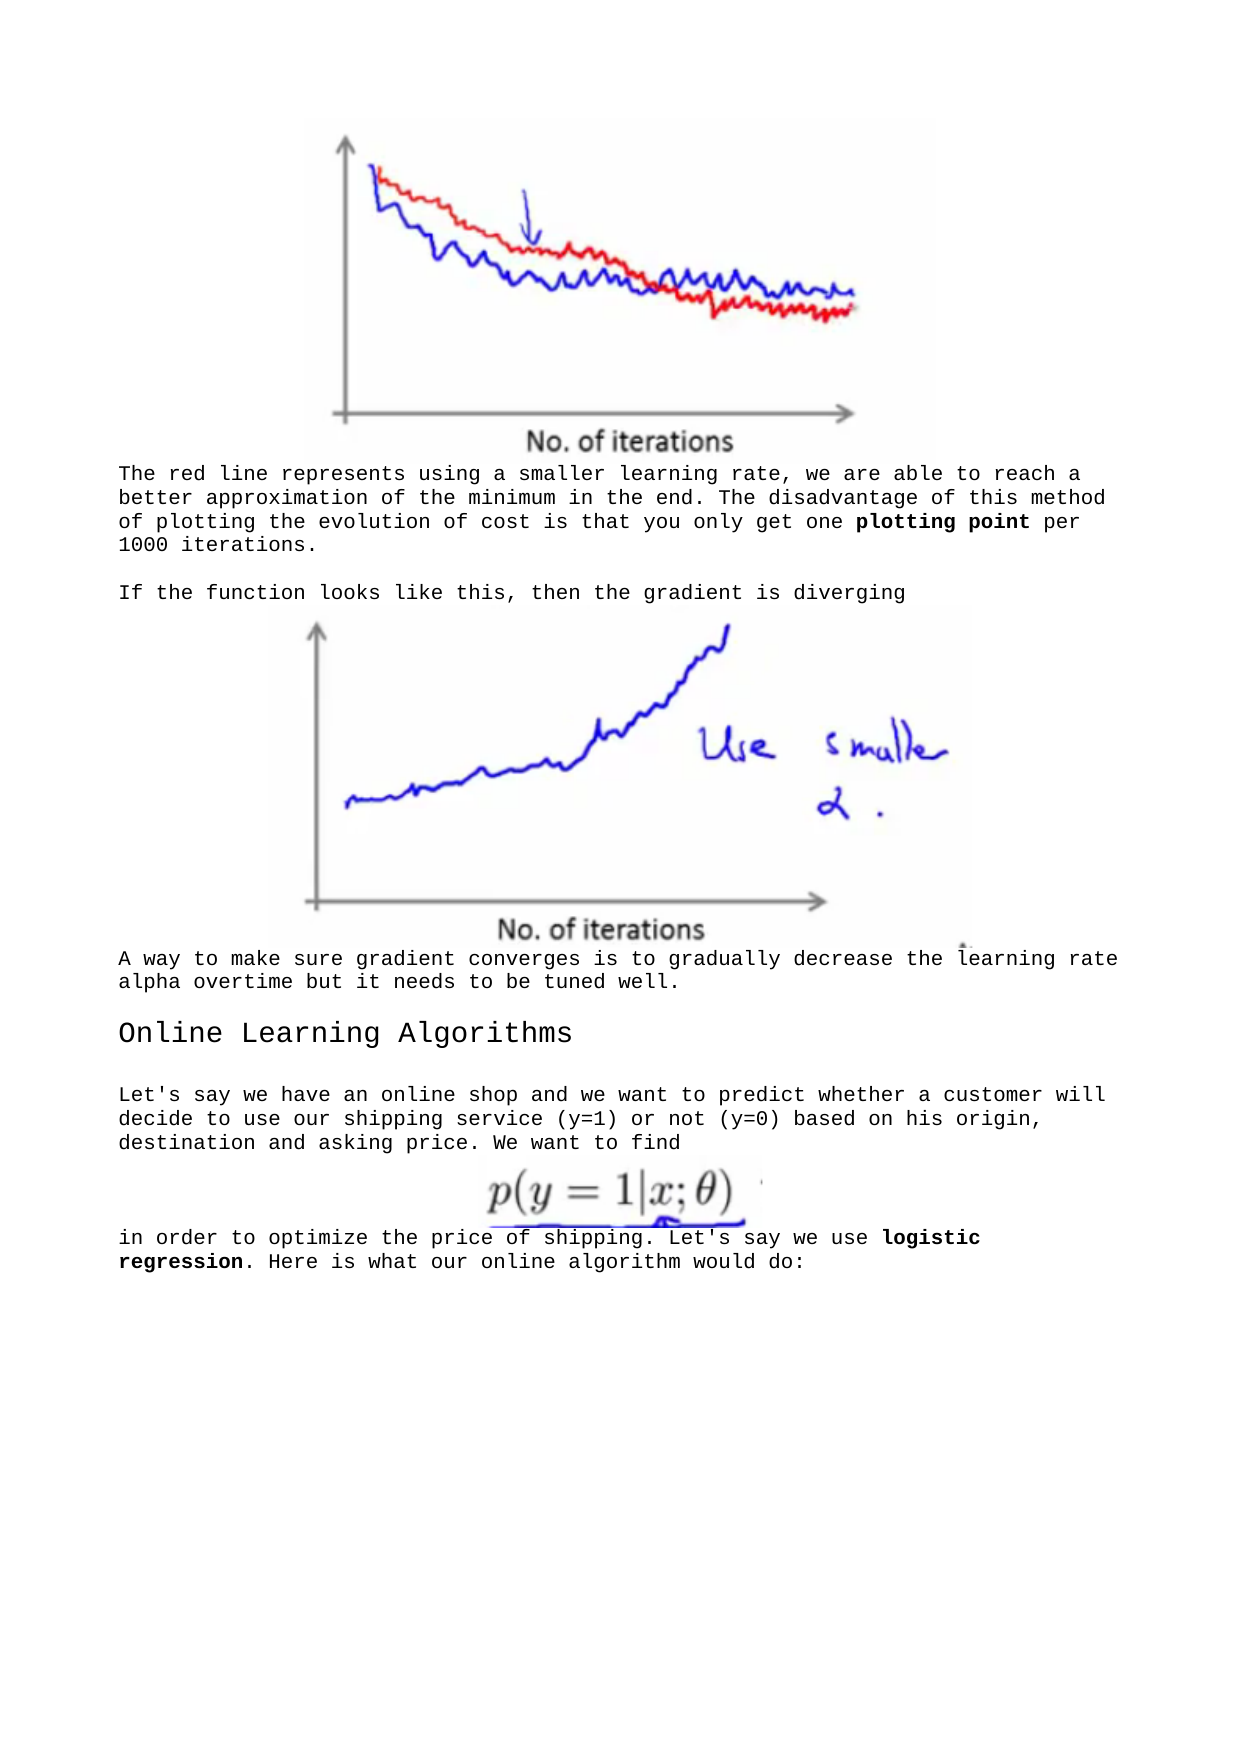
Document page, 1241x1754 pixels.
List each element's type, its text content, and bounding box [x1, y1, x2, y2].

picture [303, 118, 937, 464]
picture [267, 605, 973, 948]
text If the function looks like this, then the gradient is diverging [118, 582, 1122, 605]
text A way to make sure gradient converges is to gradually decrease the learning rate alpha overtime but it needs to be tuned well. [118, 605, 1122, 995]
text in order to optimize the price of shipping. Let's say we use logistic regression. Here is what our online algorithm would do: [118, 1155, 1122, 1274]
picture [477, 1155, 763, 1228]
text Let's say we have an online shop and we want to predict whether a customer will decide to use our shipping service (y=1) or not (y=0) based on his origin, destination and asking price. We want to find [118, 1084, 1122, 1155]
text Online Learning Algorithms [118, 1018, 1122, 1051]
text The red line represents using a smaller learning rate, we are able to reach a better approximation of the minimum in the end. The disadvantage of this method of plotting the evolution of cost is that you only get one plotting point per 1000 iterations. [118, 118, 1122, 558]
